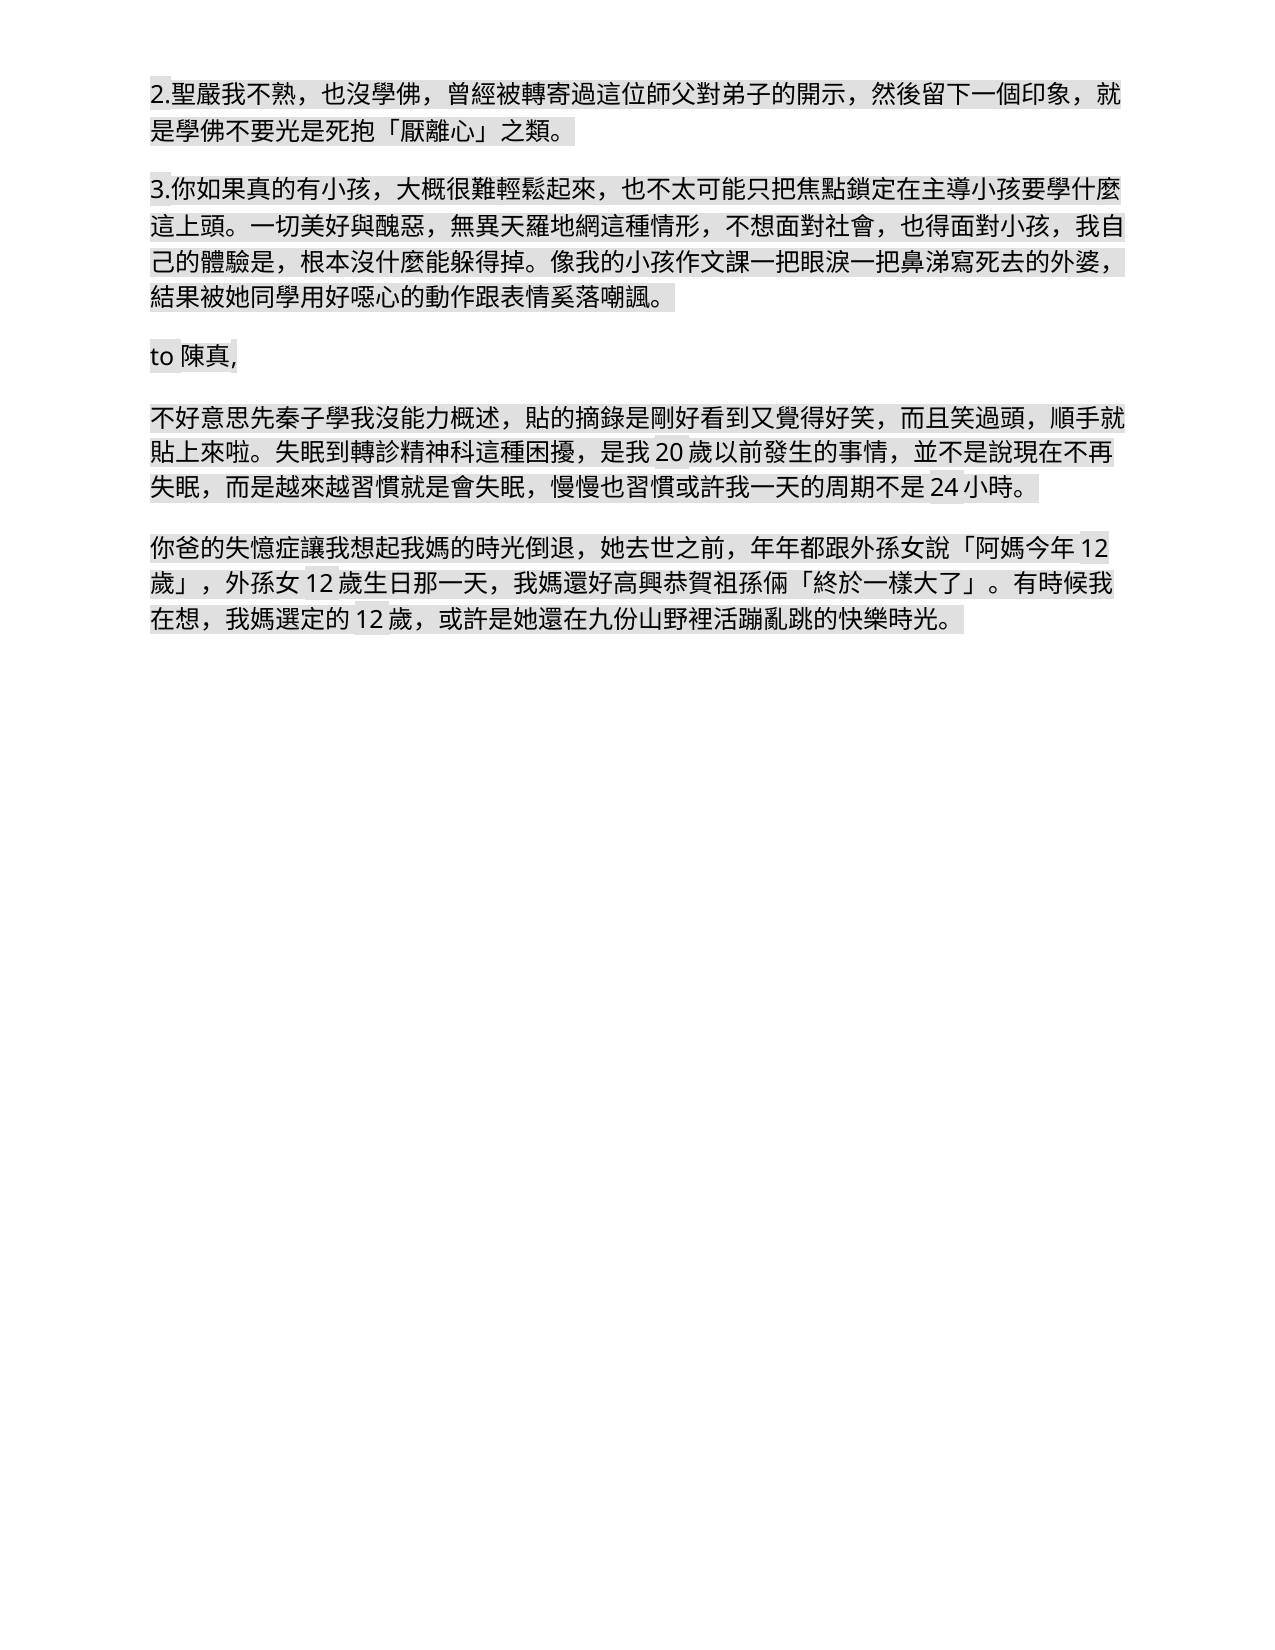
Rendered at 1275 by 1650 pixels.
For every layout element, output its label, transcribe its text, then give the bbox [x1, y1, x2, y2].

text 不好意思先秦子學我沒能力概述，貼的摘錄是剛好看到又覺得好笑，而且笑過頭，順手就貼上來啦。失眠到轉診精神科這種困擾，是我20歲以前發生的事情，並不是說現在不再失眠，而是越來越習慣就是會失眠，慢慢也習慣或許我一天的周期不是24小時。 [150, 398, 1125, 504]
text 你爸的失憶症讓我想起我媽的時光倒退，她去世之前，年年都跟外孫女說「阿媽今年12歲」，外孫女12歲生日那一天，我媽還好高興恭賀祖孫倆「終於一樣大了」。有時候我在想，我媽選定的12歲，或許是她還在九份山野裡活蹦亂跳的快樂時光。 [150, 529, 1125, 635]
text 2.聖嚴我不熟，也沒學佛，曾經被轉寄過這位師父對弟子的開示，然後留下一個印象，就是學佛不要光是死抱「厭離心」之類。 [150, 75, 1125, 146]
text 3.你如果真的有小孩，大概很難輕鬆起來，也不太可能只把焦點鎖定在主導小孩要學什麼這上頭。一切美好與醜惡，無異天羅地網這種情形，不想面對社會，也得面對小孩，我自己的體驗是，根本沒什麼能躲得掉。像我的小孩作文課一把眼淚一把鼻涕寫死去的外婆，結果被她同學用好噁心的動作跟表情奚落嘲諷。 [150, 171, 1125, 312]
text to 陳真, [150, 337, 1125, 373]
